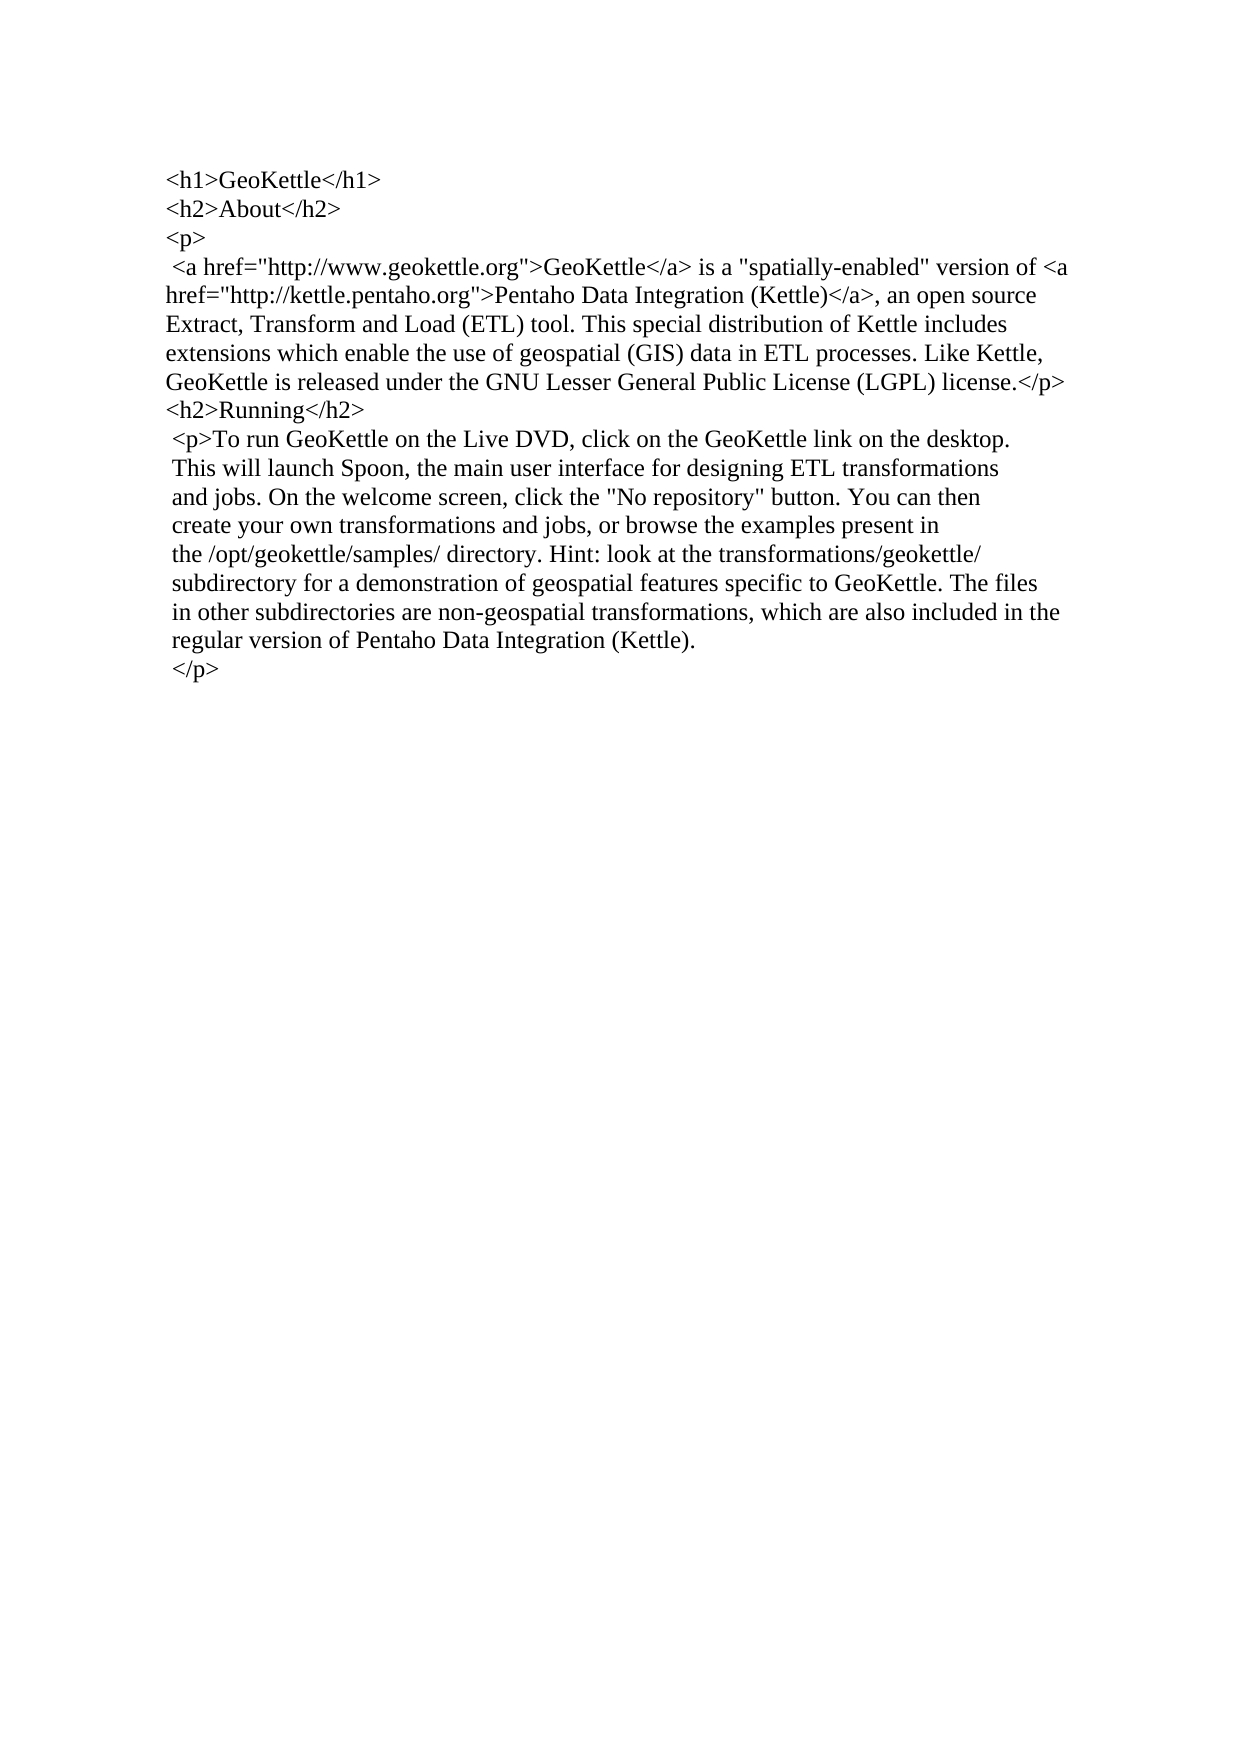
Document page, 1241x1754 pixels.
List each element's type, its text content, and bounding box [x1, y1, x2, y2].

text regular version of Pentaho Data Integration (Kettle). [165, 625, 1075, 654]
text create your own transformations and jobs, or browse the examples present in [165, 510, 1075, 539]
text </p> [165, 654, 1075, 683]
text <h2>Running</h2> [165, 395, 1075, 424]
text the /opt/geokettle/samples/ directory. Hint: look at the transformations/geokettle/ [165, 539, 1075, 568]
text <h1>GeoKettle</h1> [165, 165, 1075, 194]
text <h2>About</h2> [165, 194, 1075, 223]
text <a href="http://www.geokettle.org">GeoKettle</a> is a "spatially-enabled" version of <a href="http://kettle.pentaho.org">Pentaho Data Integration (Kettle)</a>, an open source Extract, Transform and Load (ETL) tool. This special distribution of Kettle includes extensions which enable the use of geospatial (GIS) data in ETL processes. Like Kettle, GeoKettle is released under the GNU Lesser General Public License (LGPL) license.</p> [165, 252, 1075, 395]
text This will launch Spoon, the main user interface for designing ETL transformations [165, 453, 1075, 482]
text <p> [165, 223, 1075, 252]
text subdirectory for a demonstration of geospatial features specific to GeoKettle. The files [165, 568, 1075, 597]
text and jobs. On the welcome screen, click the "No repository" button. You can then [165, 482, 1075, 510]
text in other subdirectories are non-geospatial transformations, which are also included in the [165, 597, 1075, 625]
text <p>To run GeoKettle on the Live DVD, click on the GeoKettle link on the desktop. [165, 424, 1075, 453]
